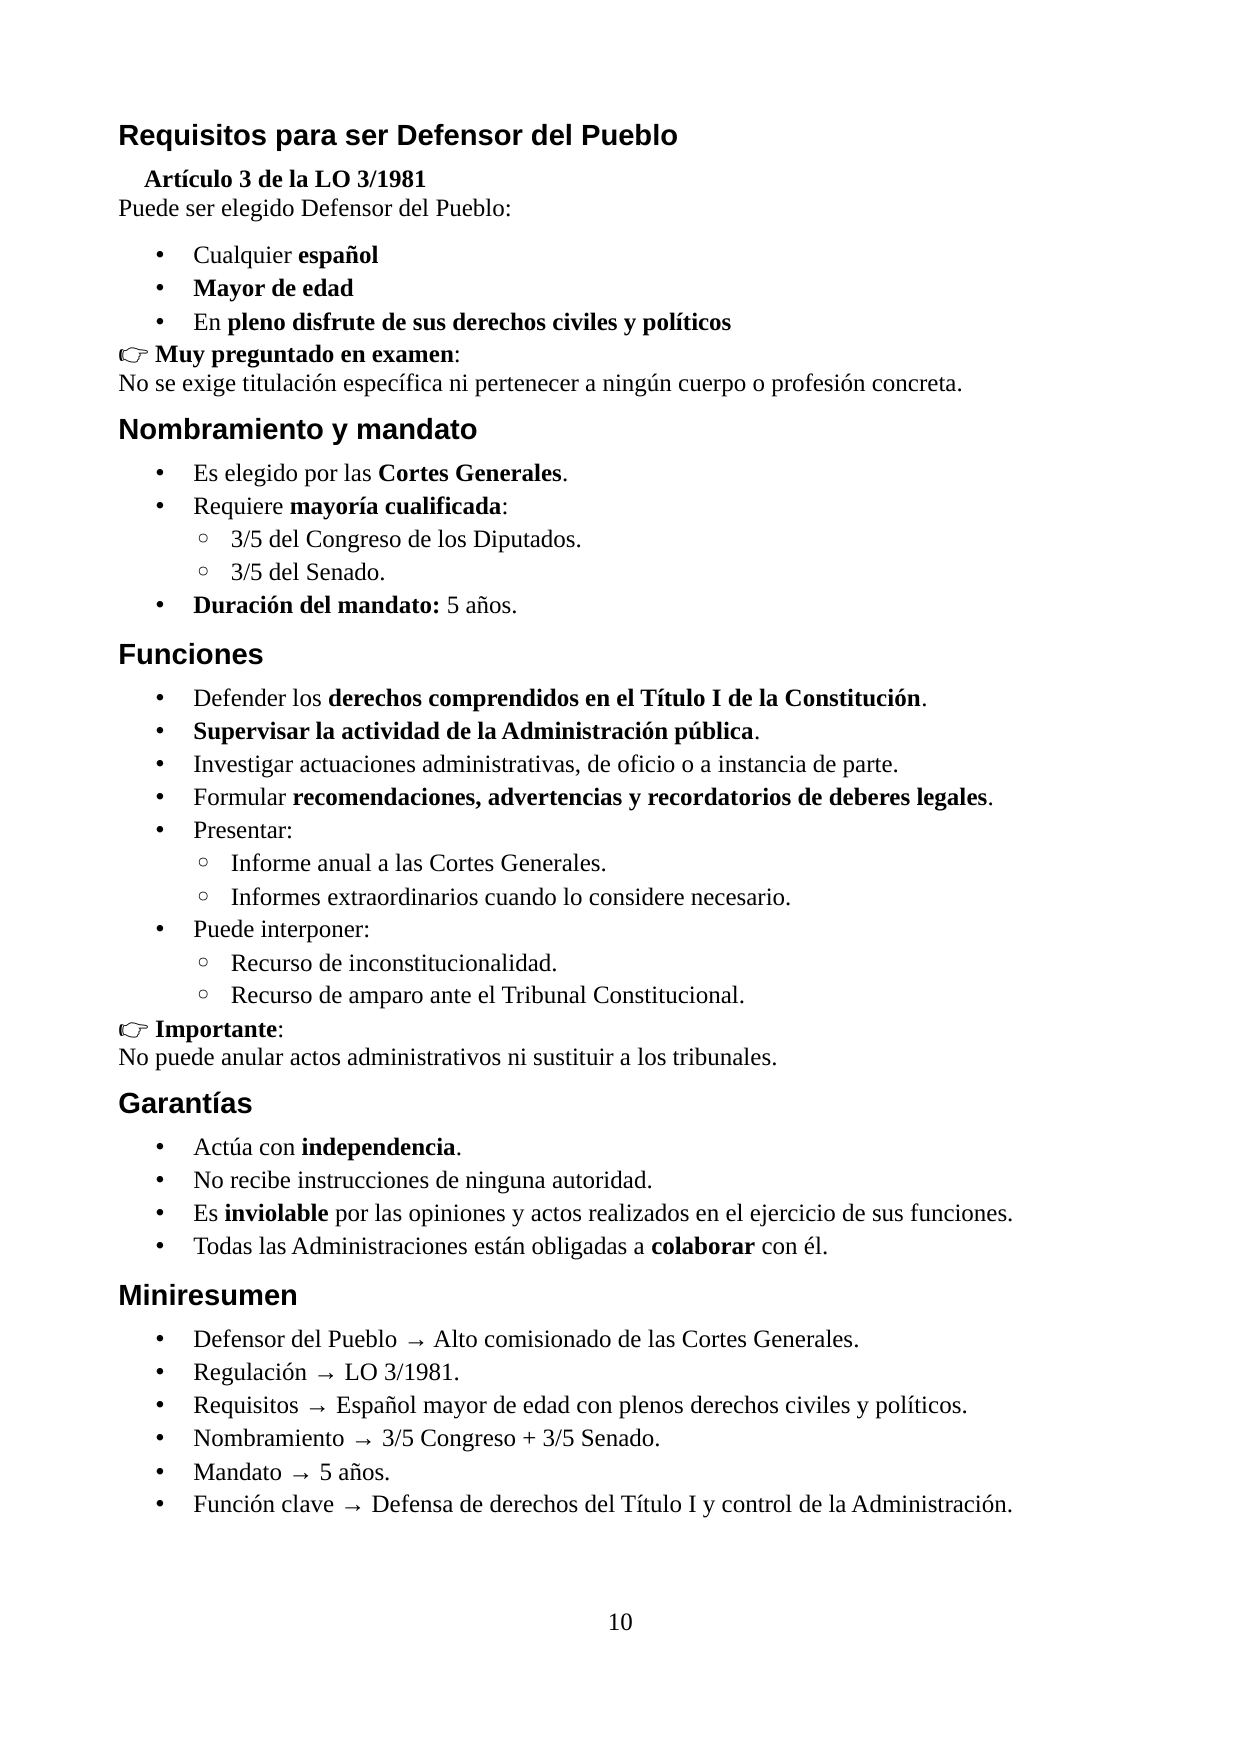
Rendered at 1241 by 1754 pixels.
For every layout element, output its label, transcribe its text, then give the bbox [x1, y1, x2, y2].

list Presentar: [156, 816, 1122, 844]
list Recurso de amparo ante el Tribunal Constitucional. [193, 981, 1122, 1009]
list Investigar actuaciones administrativas, de oficio o a instancia de parte. [156, 749, 1122, 778]
subtitle Garantías [118, 1086, 1122, 1119]
text 📌 Artículo 3 de la LO 3/1981 [118, 164, 1122, 193]
list Defensor del Pueblo → Alto comisionado de las Cortes Generales. [156, 1324, 1122, 1353]
list Recurso de inconstitucionalidad. [193, 948, 1122, 976]
subtitle Miniresumen [118, 1278, 1122, 1312]
text 👉 Muy preguntado en examen: No se exige titulación específica ni pertenecer a ningún cuerpo o profesión concreta. [118, 339, 1122, 397]
list Formular recomendaciones, advertencias y recordatorios de deberes legales. [156, 782, 1122, 811]
list Informe anual a las Cortes Generales. [193, 848, 1122, 877]
list No recibe instrucciones de ninguna autoridad. [156, 1165, 1122, 1193]
list Actúa con independencia. [156, 1132, 1122, 1161]
list Requisitos → Español mayor de edad con plenos derechos civiles y políticos. [156, 1391, 1122, 1419]
text 👉 Importante: No puede anular actos administrativos ni sustituir a los tribunales. [118, 1014, 1122, 1071]
list 3/5 del Senado. [193, 557, 1122, 586]
list Todas las Administraciones están obligadas a colaborar con él. [156, 1231, 1122, 1259]
list Requiere mayoría cualificada: [156, 491, 1122, 519]
list Puede interponer: [156, 914, 1122, 943]
list Es elegido por las Cortes Generales. [156, 458, 1122, 486]
list Mandato → 5 años. [156, 1457, 1122, 1485]
list Es inviolable por las opiniones y actos realizados en el ejercicio de sus funciones. [156, 1198, 1122, 1227]
list Regulación → LO 3/1981. [156, 1357, 1122, 1386]
subtitle Requisitos para ser Defensor del Pueblo [118, 118, 1122, 152]
list 3/5 del Congreso de los Diputados. [193, 524, 1122, 552]
list Función clave → Defensa de derechos del Título I y control de la Administración. [156, 1489, 1122, 1518]
list En pleno disfrute de sus derechos civiles y políticos [156, 307, 1122, 335]
list Informes extraordinarios cuando lo considere necesario. [193, 882, 1122, 910]
list Nombramiento → 3/5 Congreso + 3/5 Senado. [156, 1423, 1122, 1452]
subtitle Nombramiento y mandato [118, 412, 1122, 445]
list Duración del mandato: 5 años. [156, 590, 1122, 618]
list Defender los derechos comprendidos en el Título I de la Constitución. [156, 683, 1122, 712]
list Mayor de edad [156, 273, 1122, 302]
text Puede ser elegido Defensor del Pueblo: [118, 193, 1122, 222]
list Cualquier español [156, 241, 1122, 269]
list Supervisar la actividad de la Administración pública. [156, 716, 1122, 745]
subtitle Funciones [118, 637, 1122, 671]
